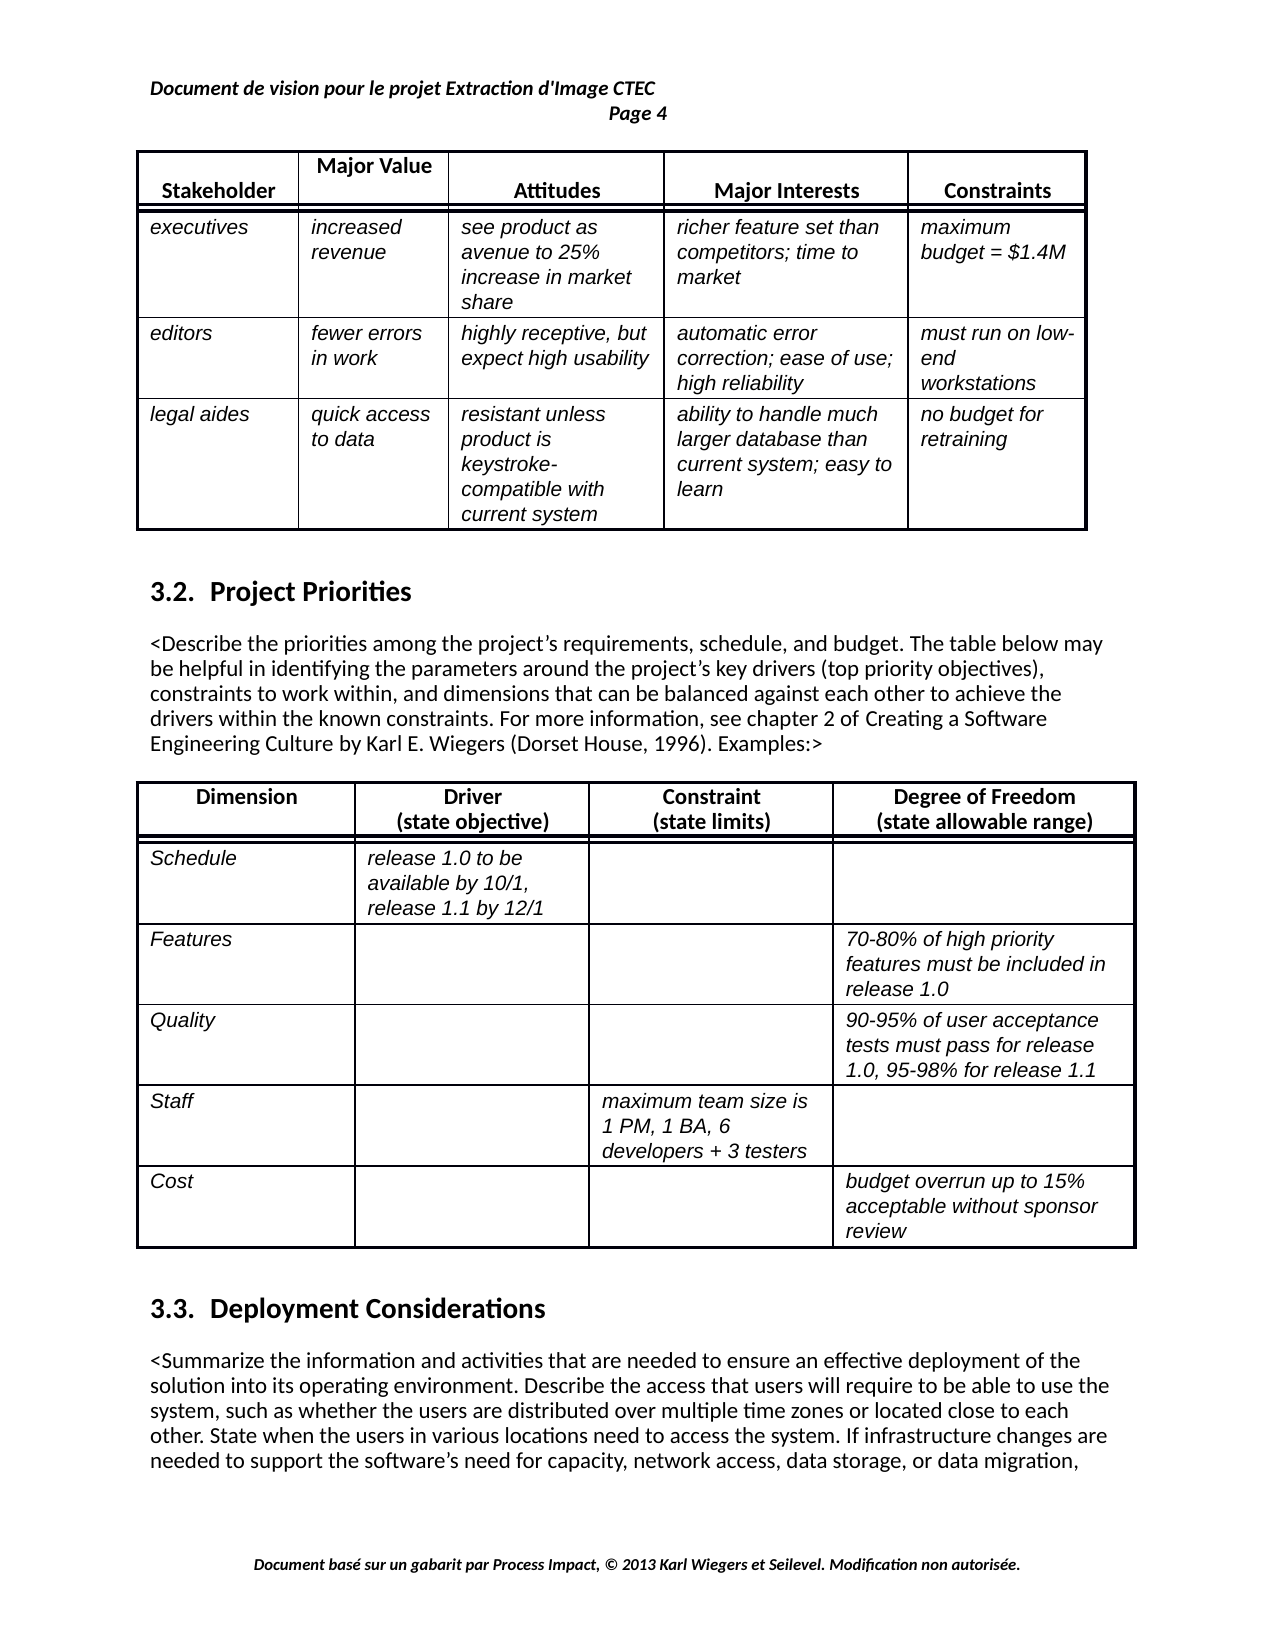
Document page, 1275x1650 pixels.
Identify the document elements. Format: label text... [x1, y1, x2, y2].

table_cell maximum budget = $1.4M [909, 213, 1084, 317]
table_cell [356, 1086, 588, 1165]
table_cell automatic error correction; ease of use; high reliability [665, 318, 907, 397]
table_cell maximum team size is 1 PM, 1 BA, 6 developers + 3 testers [590, 1086, 832, 1165]
table_cell fewer errors in work [299, 318, 448, 397]
table_header Attitudes [449, 153, 663, 203]
table_header Driver (state objective) [356, 784, 588, 834]
table_cell [590, 1167, 832, 1246]
table_cell executives [139, 213, 298, 317]
table_cell richer feature set than competitors; time to market [665, 213, 907, 317]
table_cell see product as avenue to 25% increase in market share [449, 213, 663, 317]
subtitle Project Priorities [150, 581, 1125, 606]
table_cell 90-95% of user acceptance tests must pass for release 1.0, 95-98% for release 1.1 [834, 1005, 1133, 1084]
table_cell must run on low-end workstations [909, 318, 1084, 397]
text <Describe the priorities among the project’s requirements, schedule, and budget. The table below may be helpful in identifying the parameters around the project’s key drivers (top priority objectives), constraints to work within, and dimensions that can be balanced against each other to achieve the drivers within the known constraints. For more information, see chapter 2 of Creating a Software Engineering Culture by Karl E. Wiegers (Dorset House, 1996). Examples:> [150, 631, 1125, 756]
table_header Major Value [299, 153, 448, 203]
table_cell highly receptive, but expect high usability [449, 318, 663, 397]
table_cell Features [139, 925, 354, 1004]
table_cell increased revenue [299, 213, 448, 317]
table_cell 70-80% of high priority features must be included in release 1.0 [834, 925, 1133, 1004]
table_cell release 1.0 to be available by 10/1, release 1.1 by 12/1 [356, 844, 588, 923]
table_cell [590, 925, 832, 1004]
table_cell Quality [139, 1005, 354, 1084]
table_cell budget overrun up to 15% acceptable without sponsor review [834, 1167, 1133, 1246]
table_cell [834, 1086, 1133, 1165]
text <Summarize the information and activities that are needed to ensure an effective deployment of the solution into its operating environment. Describe the access that users will require to be able to use the system, such as whether the users are distributed over multiple time zones or located close to each other. State when the users in various locations need to access the system. If infrastructure changes are needed to support the software’s need for capacity, network access, data storage, or data migration, [150, 1349, 1125, 1474]
table_cell Cost [139, 1167, 354, 1246]
table_cell [590, 1005, 832, 1084]
table_cell legal aides [139, 399, 298, 528]
table_cell quick access to data [299, 399, 448, 528]
table_cell ability to handle much larger database than current system; easy to learn [665, 399, 907, 528]
table_cell [590, 844, 832, 923]
table_header Constraints [909, 153, 1084, 203]
subtitle Deployment Considerations [150, 1299, 1125, 1324]
table_header Dimension [139, 784, 354, 834]
table_header Constraint (state limits) [590, 784, 832, 834]
table_header Major Interests [665, 153, 907, 203]
table_cell editors [139, 318, 298, 397]
table_cell [834, 844, 1133, 923]
table_cell Schedule [139, 844, 354, 923]
table_cell Staff [139, 1086, 354, 1165]
table_cell [356, 1005, 588, 1084]
table_header Degree of Freedom (state allowable range) [834, 784, 1133, 834]
table_cell resistant unless product is keystroke-compatible with current system [449, 399, 663, 528]
table_cell [356, 925, 588, 1004]
table_cell no budget for retraining [909, 399, 1084, 528]
table_cell [356, 1167, 588, 1246]
table_header Stakeholder [139, 153, 298, 203]
